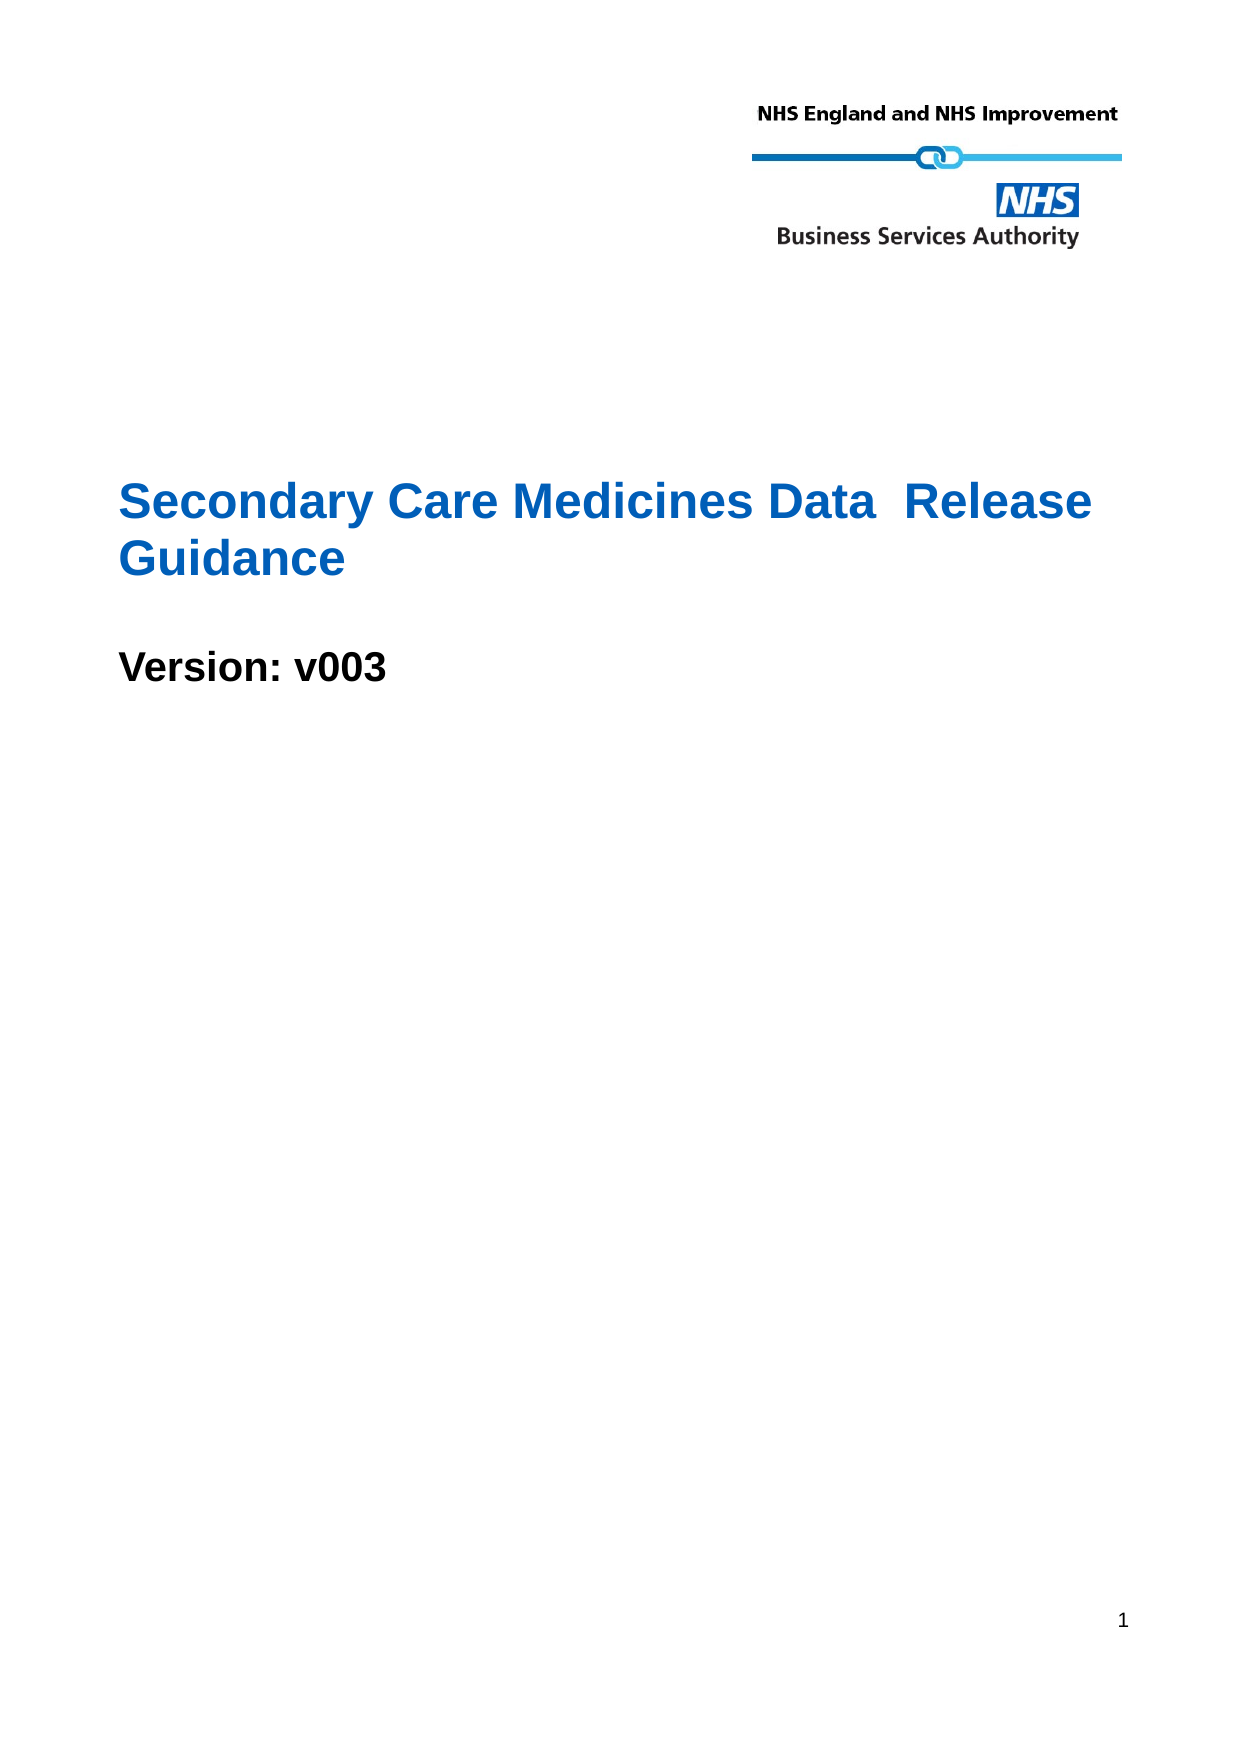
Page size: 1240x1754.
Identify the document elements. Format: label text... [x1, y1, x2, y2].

text Secondary Care Medicines Data Release Guidance [118, 471, 1094, 586]
text Version: v003 [118, 643, 1129, 691]
